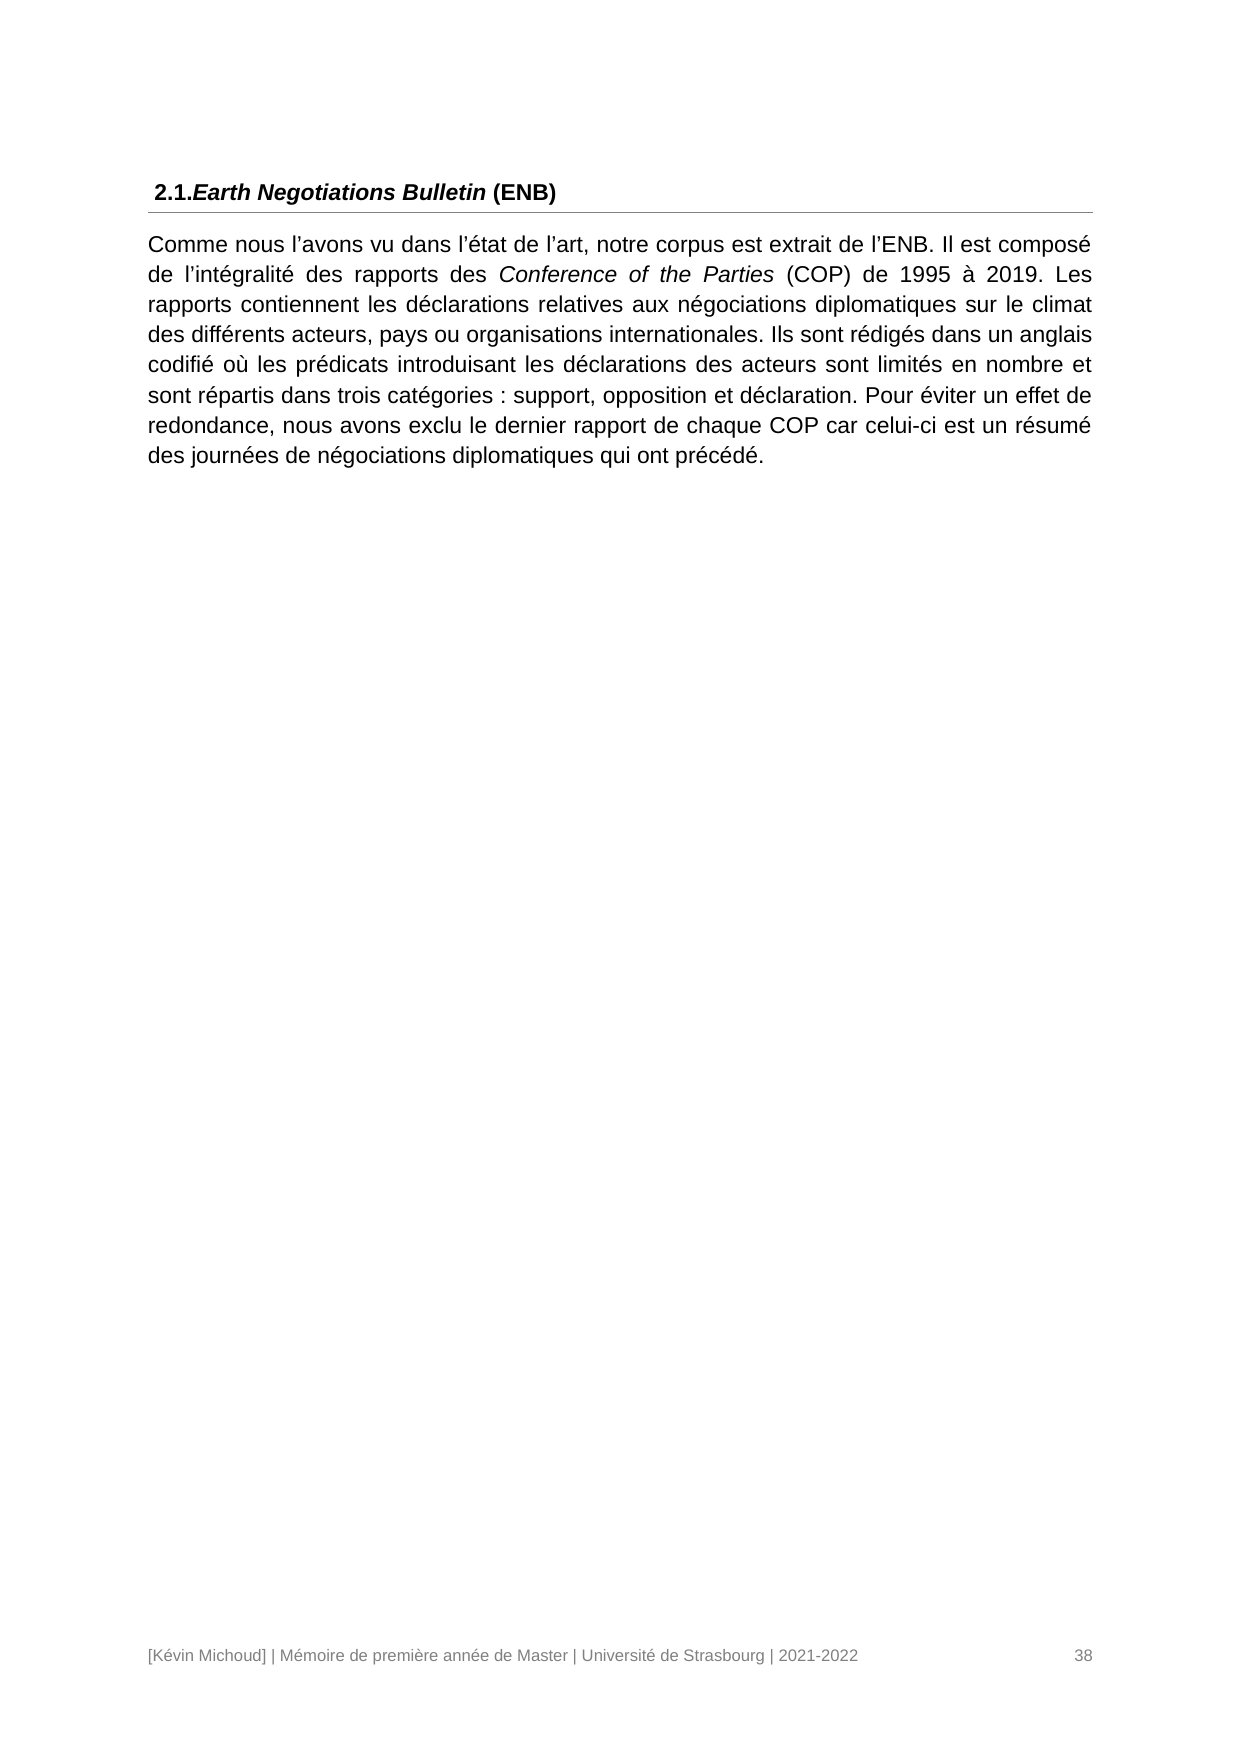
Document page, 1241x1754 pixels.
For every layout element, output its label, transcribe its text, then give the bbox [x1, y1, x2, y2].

text Comme nous l’avons vu dans l’état de l’art, notre corpus est extrait de l’ENB. Il est composé de l’intégralité des rapports des Conference of the Parties (COP) de 1995 à 2019. Les rapports contiennent les déclarations relatives aux négociations diplomatiques sur le climat des différents acteurs, pays ou organisations internationales. Ils sont rédigés dans un anglais codifié où les prédicats introduisant les déclarations des acteurs sont limités en nombre et sont répartis dans trois catégories : support, opposition et déclaration. Pour éviter un effet de redondance, nous avons exclu le dernier rapport de chaque COP car celui-ci est un résumé des journées de négociations diplomatiques qui ont précédé. [148, 231, 1093, 468]
subtitle Earth Negotiations Bulletin (ENB) [148, 172, 1093, 212]
